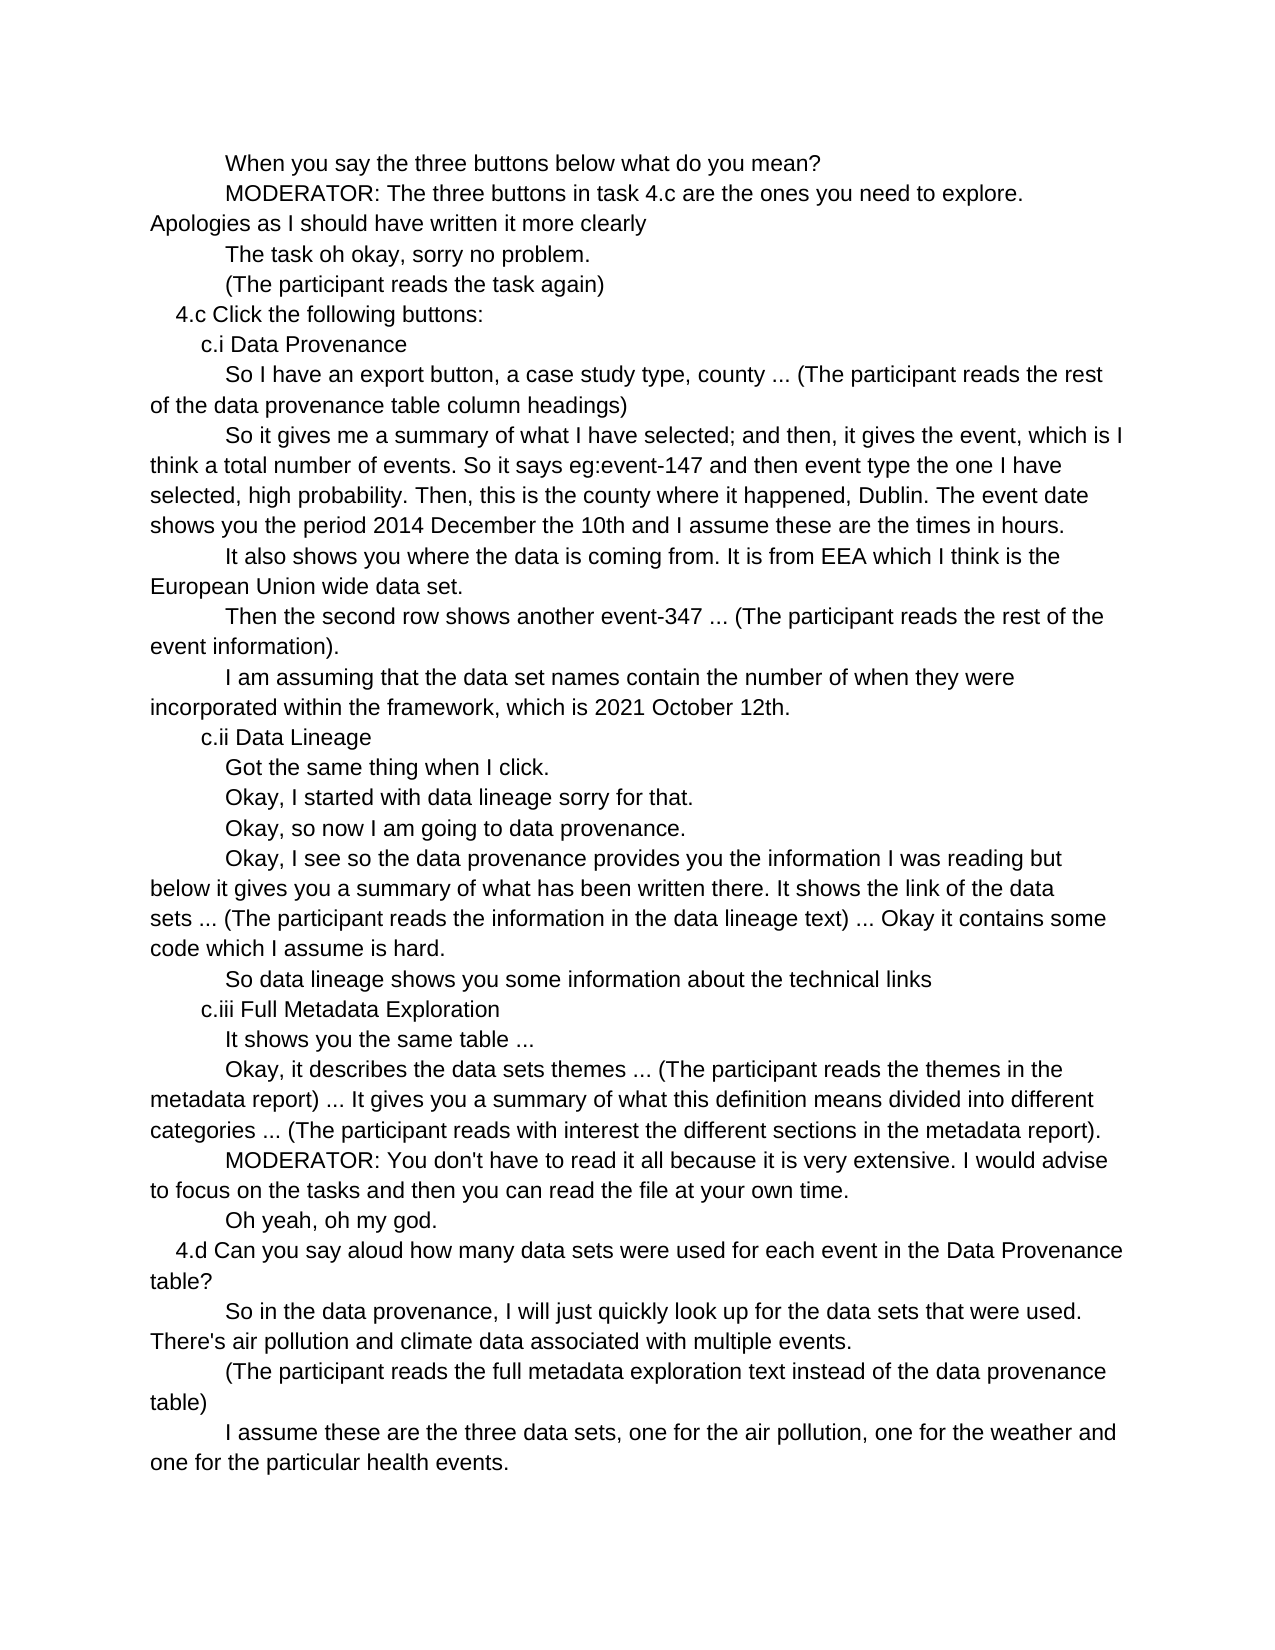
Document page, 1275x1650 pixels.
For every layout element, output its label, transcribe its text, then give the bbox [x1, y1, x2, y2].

text c.i Data Provenance [150, 331, 1125, 358]
text Then the second row shows another event-347 ... (The participant reads the rest of the event information). [150, 603, 1125, 660]
text It shows you the same table ... [150, 1026, 1125, 1052]
text So it gives me a summary of what I have selected; and then, it gives the event, which is I think a total number of events. So it says eg:event-147 and then event type the one I have selected, high probability. Then, this is the county where it happened, Dublin. The event date shows you the period 2014 December the 10th and I assume these are the times in hours. [150, 422, 1125, 539]
text MODERATOR: The three buttons in task 4.c are the ones you need to explore. Apologies as I should have written it more clearly [150, 180, 1125, 237]
text I assume these are the three data sets, one for the air pollution, one for the weather and one for the particular health events. [150, 1419, 1125, 1475]
text So in the data provenance, I will just quickly look up for the data sets that were used. There's air pollution and climate data associated with multiple events. [150, 1298, 1125, 1354]
text Okay, it describes the data sets themes ... (The participant reads the themes in the metadata report) ... It gives you a summary of what this definition means divided into different categories ... (The participant reads with interest the different sections in the metadata report). [150, 1056, 1125, 1143]
text It also shows you where the data is coming from. It is from EEA which I think is the European Union wide data set. [150, 543, 1125, 599]
text MODERATOR: You don't have to read it all because it is very extensive. I would advise to focus on the tasks and then you can read the file at your own time. [150, 1147, 1125, 1203]
text 4.c Click the following buttons: [150, 301, 1125, 327]
text Okay, so now I am going to data provenance. [150, 814, 1125, 841]
text Okay, I started with data lineage sorry for that. [150, 784, 1125, 811]
text (The participant reads the task again) [150, 271, 1125, 297]
text I am assuming that the data set names contain the number of when they were incorporated within the framework, which is 2021 October 12th. [150, 663, 1125, 720]
text So I have an export button, a case study type, county ... (The participant reads the rest of the data provenance table column headings) [150, 361, 1125, 418]
text 4.d Can you say aloud how many data sets were used for each event in the Data Provenance table? [150, 1237, 1125, 1294]
text So data lineage shows you some information about the technical links [150, 966, 1125, 992]
text c.iii Full Metadata Exploration [150, 996, 1125, 1022]
text The task oh okay, sorry no problem. [150, 241, 1125, 267]
text Okay, I see so the data provenance provides you the information I was reading but below it gives you a summary of what has been written there. It shows the link of the data sets ... (The participant reads the information in the data lineage text) ... Okay it contains some code which I assume is hard. [150, 845, 1125, 962]
text Oh yeah, oh my god. [150, 1207, 1125, 1234]
text When you say the three buttons below what do you mean? [150, 150, 1125, 176]
text (The participant reads the full metadata exploration text instead of the data provenance table) [150, 1358, 1125, 1415]
text Got the same thing when I click. [150, 754, 1125, 781]
text c.ii Data Lineage [150, 724, 1125, 750]
